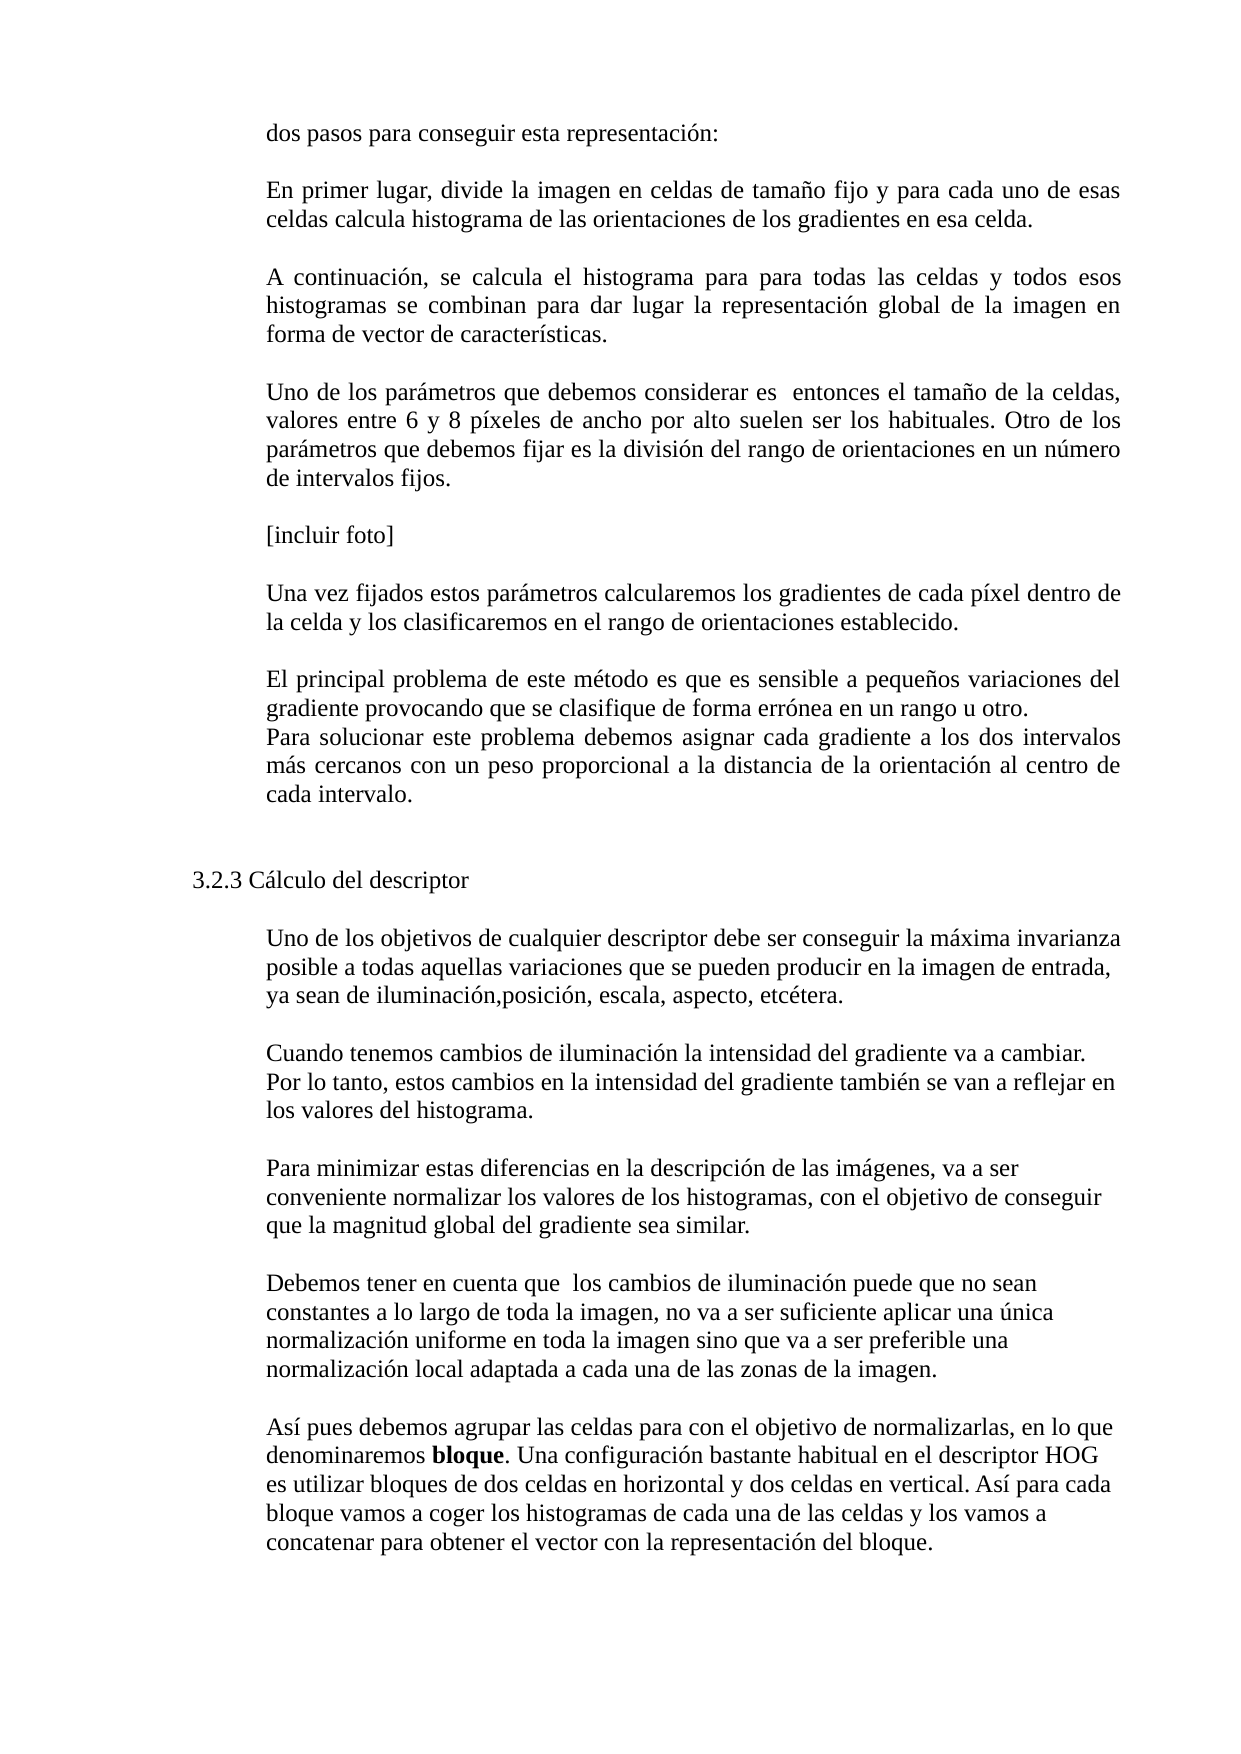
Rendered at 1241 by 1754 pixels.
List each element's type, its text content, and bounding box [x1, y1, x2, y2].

text Debemos tener en cuenta que los cambios de iluminación puede que no sean constantes a lo largo de toda la imagen, no va a ser suficiente aplicar una única normalización uniforme en toda la imagen sino que va a ser preferible una normalización local adaptada a cada una de las zonas de la imagen. [266, 1268, 1122, 1383]
text A continuación, se calcula el histograma para para todas las celdas y todos esos histogramas se combinan para dar lugar la representación global de la imagen en forma de vector de características. [266, 262, 1122, 348]
text 3.2.3 Cálculo del descriptor [192, 866, 1122, 894]
text dos pasos para conseguir esta representación: [266, 118, 1122, 147]
text Una vez fijados estos parámetros calcularemos los gradientes de cada píxel dentro de la celda y los clasificaremos en el rango de orientaciones establecido. [266, 578, 1122, 636]
text Para minimizar estas diferencias en la descripción de las imágenes, va a ser conveniente normalizar los valores de los histogramas, con el objetivo de conseguir que la magnitud global del gradiente sea similar. [266, 1153, 1122, 1239]
text Cuando tenemos cambios de iluminación la intensidad del gradiente va a cambiar. Por lo tanto, estos cambios en la intensidad del gradiente también se van a reflejar en los valores del histograma. [266, 1038, 1122, 1124]
text Para solucionar este problema debemos asignar cada gradiente a los dos intervalos más cercanos con un peso proporcional a la distancia de la orientación al centro de cada intervalo. [266, 722, 1122, 808]
text [incluir foto] [266, 521, 1122, 549]
text Uno de los parámetros que debemos considerar es entonces el tamaño de la celdas, valores entre 6 y 8 píxeles de ancho por alto suelen ser los habituales. Otro de los parámetros que debemos fijar es la división del rango de orientaciones en un número de intervalos fijos. [266, 377, 1122, 492]
text En primer lugar, divide la imagen en celdas de tamaño fijo y para cada uno de esas celdas calcula histograma de las orientaciones de los gradientes en esa celda. [266, 176, 1122, 233]
text El principal problema de este método es que es sensible a pequeños variaciones del gradiente provocando que se clasifique de forma errónea en un rango u otro. [266, 664, 1122, 722]
text Así pues debemos agrupar las celdas para con el objetivo de normalizarlas, en lo que denominaremos bloque. Una configuración bastante habitual en el descriptor HOG es utilizar bloques de dos celdas en horizontal y dos celdas en vertical. Así para cada bloque vamos a coger los histogramas de cada una de las celdas y los vamos a concatenar para obtener el vector con la representación del bloque. [266, 1412, 1122, 1556]
text Uno de los objetivos de cualquier descriptor debe ser conseguir la máxima invarianza posible a todas aquellas variaciones que se pueden producir en la imagen de entrada, ya sean de iluminación,posición, escala, aspecto, etcétera. [266, 923, 1122, 1009]
